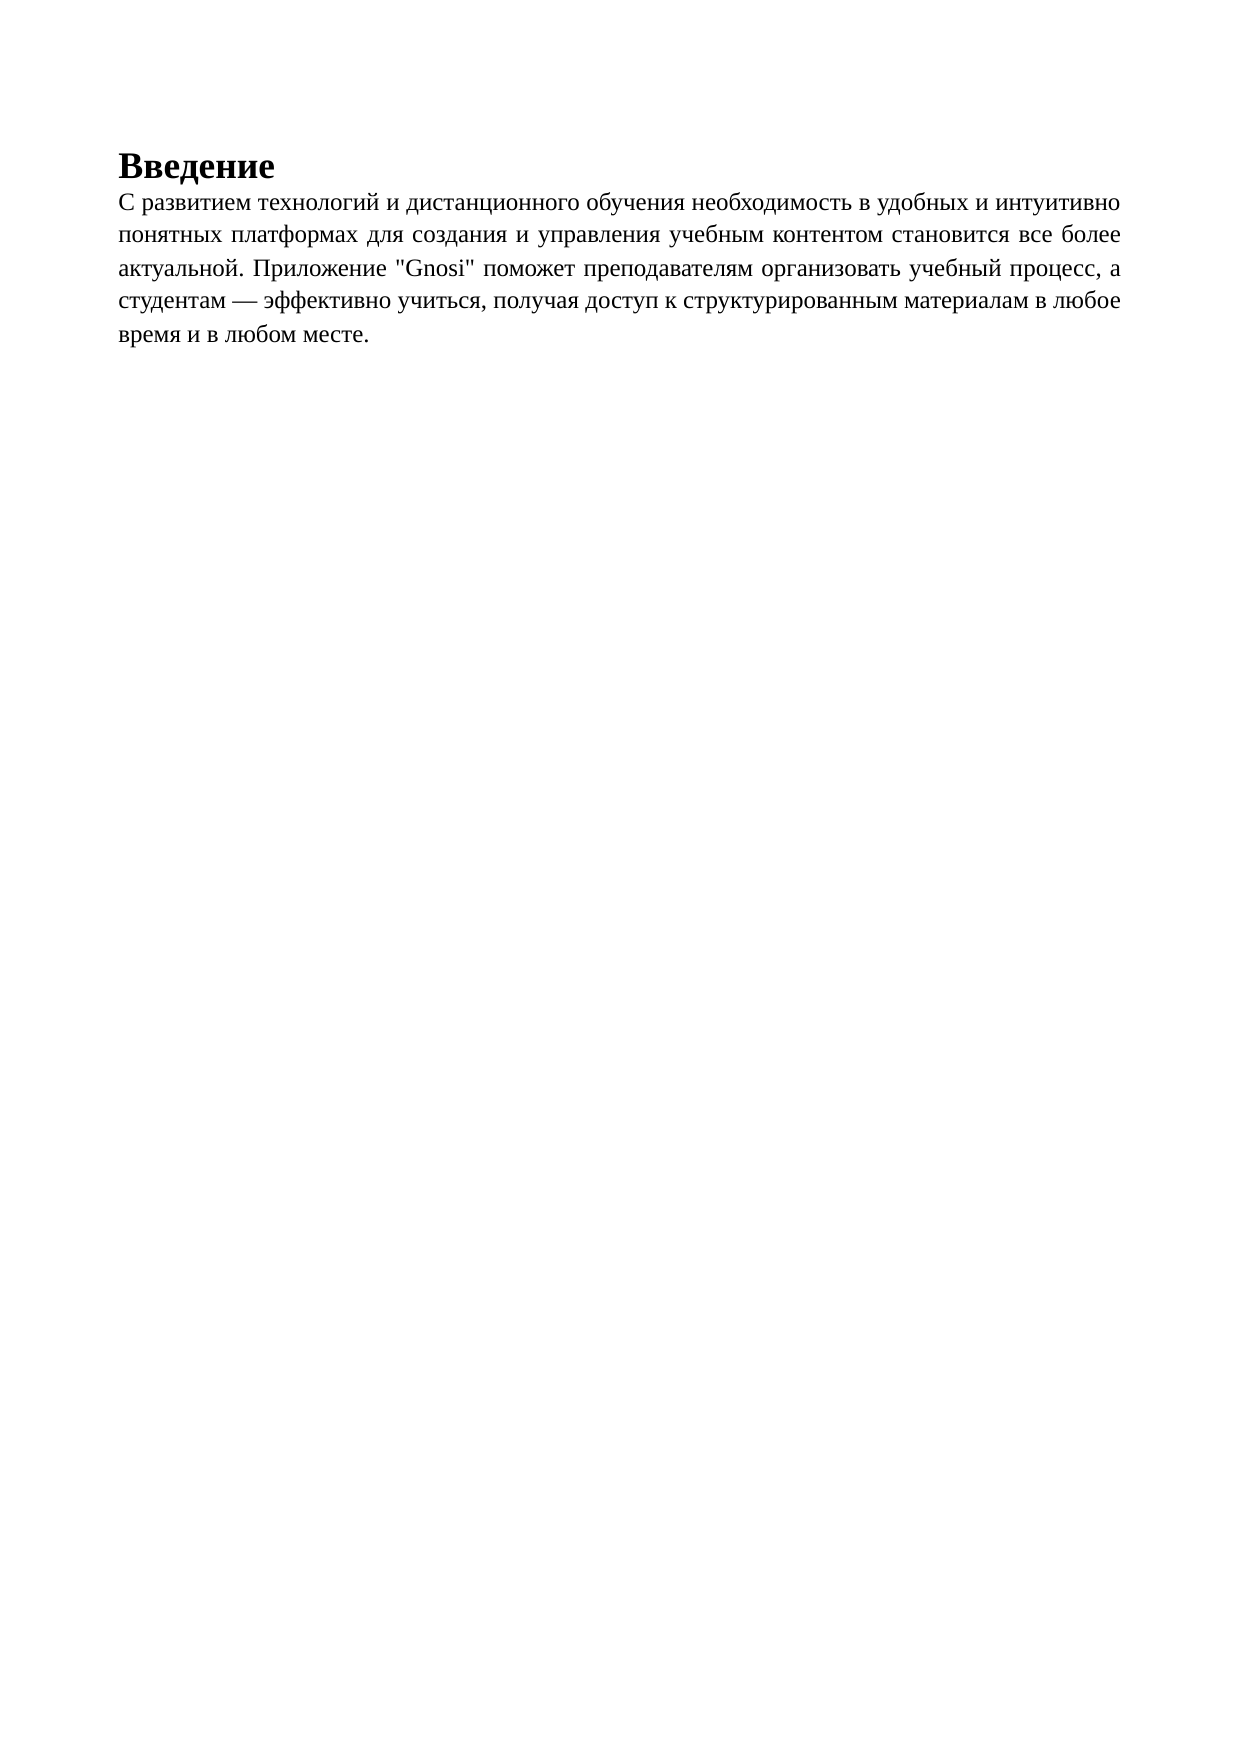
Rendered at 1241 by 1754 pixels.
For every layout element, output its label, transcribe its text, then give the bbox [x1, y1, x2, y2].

text С развитием технологий и дистанционного обучения необходимость в удобных и интуитивно понятных платформах для создания и управления учебным контентом становится все более актуальной. Приложение "Gnosi" поможет преподавателям организовать учебный процесс, а студентам — эффективно учиться, получая доступ к структурированным материалам в любое время и в любом месте. [118, 187, 1122, 347]
subtitle Введение [118, 143, 1122, 187]
